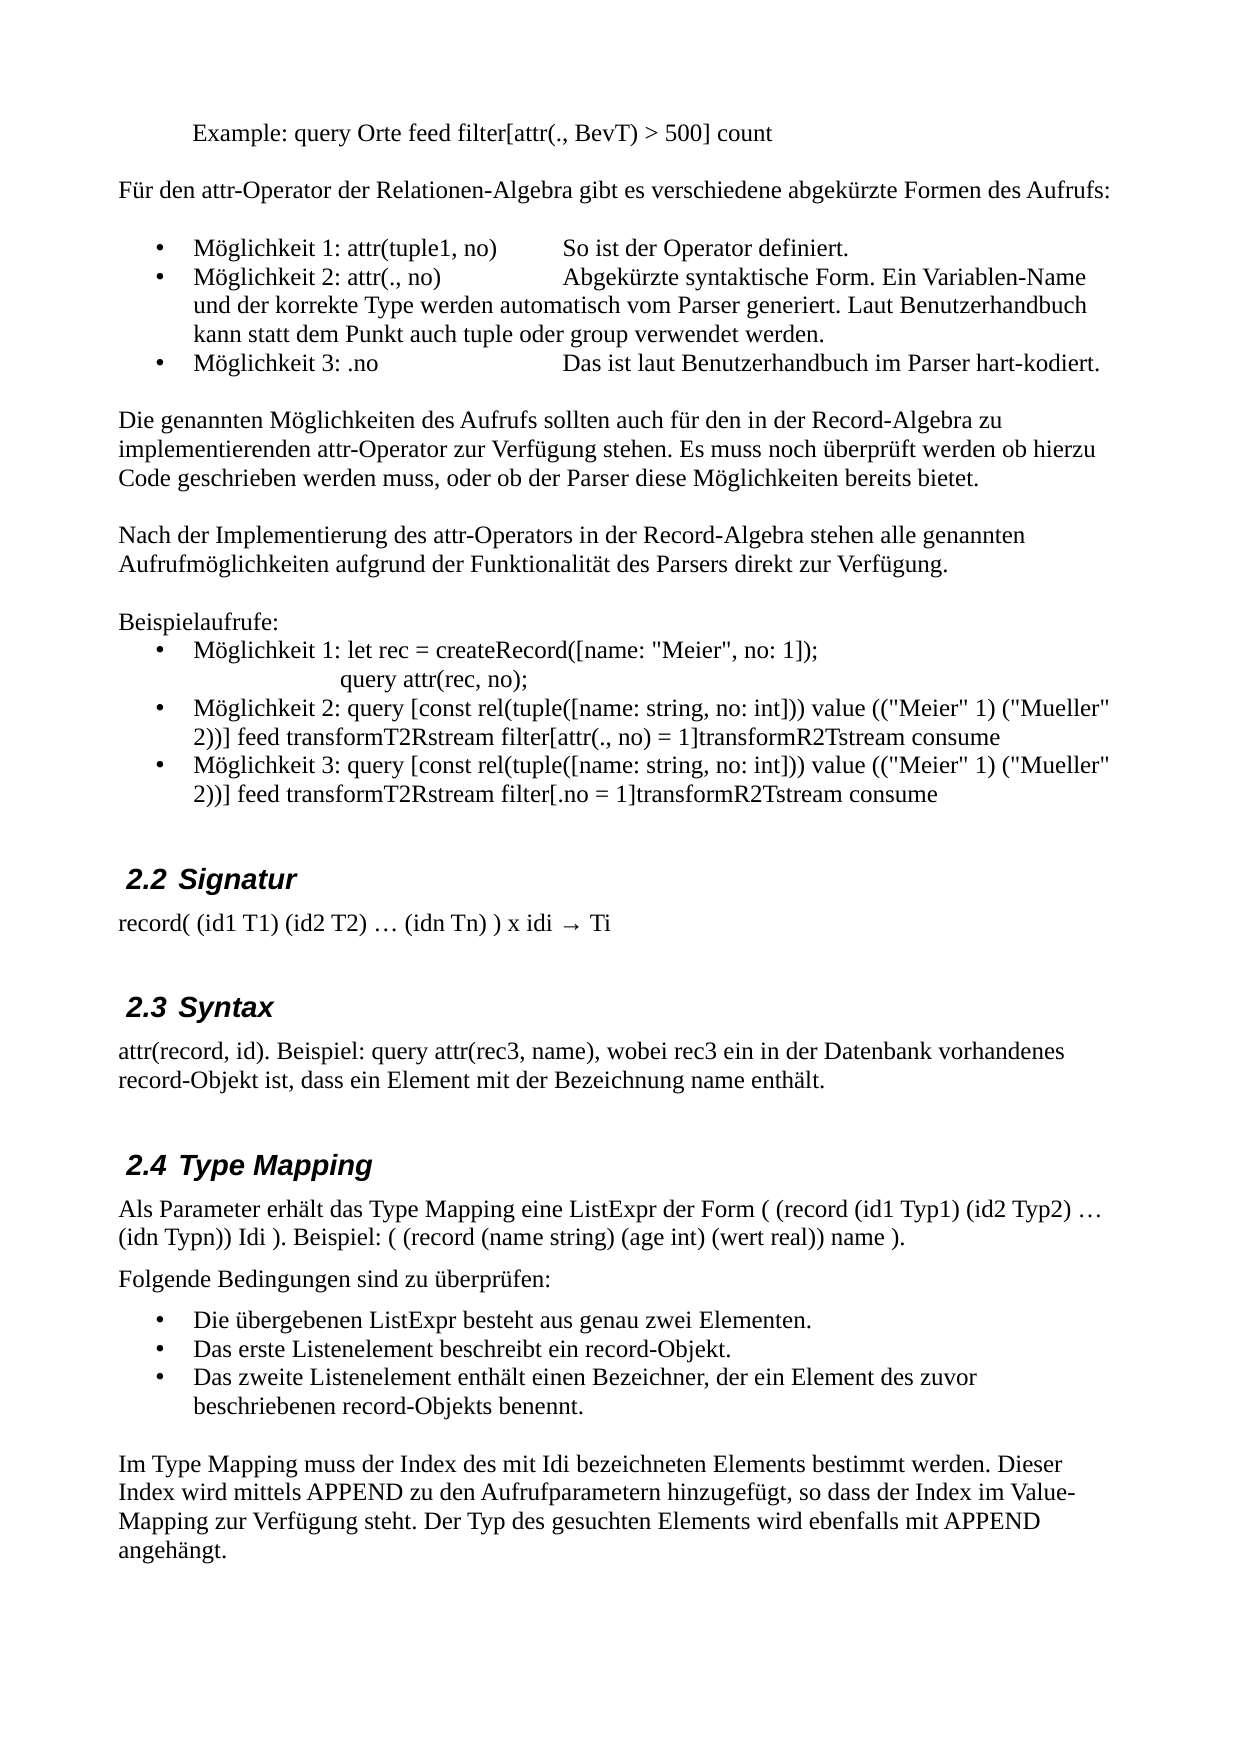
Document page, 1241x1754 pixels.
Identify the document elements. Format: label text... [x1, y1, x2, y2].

text Nach der Implementierung des attr-Operators in der Record-Algebra stehen alle genannten Aufrufmöglichkeiten aufgrund der Funktionalität des Parsers direkt zur Verfügung. [118, 521, 1122, 578]
list Das erste Listenelement beschreibt ein record-Objekt. [156, 1334, 1122, 1362]
list Möglichkeit 3: query [const rel(tuple([name: string, no: int])) value (("Meier" 1) ("Mueller" 2))] feed transformT2Rstream filter[.no = 1]transformR2Tstream consume [156, 751, 1122, 808]
text Example: query Orte feed filter[attr(., BevT) > 500] count [118, 118, 1122, 147]
list Möglichkeit 1: let rec = createRecord([name: "Meier", no: 1]); [156, 636, 1122, 664]
list Das zweite Listenelement enthält einen Bezeichner, der ein Element des zuvor beschriebenen record-Objekts benennt. [156, 1362, 1122, 1420]
text Folgende Bedingungen sind zu überprüfen: [118, 1264, 1122, 1292]
list Möglichkeit 2: attr(., no) Abgekürzte syntaktische Form. Ein Variablen-Name und der korrekte Type werden automatisch vom Parser generiert. Laut Benutzerhandbuch kann statt dem Punkt auch tuple oder group verwendet werden. [156, 262, 1122, 348]
text attr(record, id). Beispiel: query attr(rec3, name), wobei rec3 ein in der Datenbank vorhandenes record-Objekt ist, dass ein Element mit der Bezeichnung name enthält. [118, 1036, 1122, 1094]
text Beispielaufrufe: [118, 607, 1122, 636]
text Die genannten Möglichkeiten des Aufrufs sollten auch für den in der Record-Algebra zu implementierenden attr-Operator zur Verfügung stehen. Es muss noch überprüft werden ob hierzu Code geschrieben werden muss, oder ob der Parser diese Möglichkeiten bereits bietet. [118, 406, 1122, 492]
subtitle Type Mapping [118, 1148, 1122, 1181]
list Möglichkeit 1: attr(tuple1, no) So ist der Operator definiert. [156, 233, 1122, 262]
text query attr(rec, no); [118, 664, 1122, 693]
subtitle Syntax [118, 990, 1122, 1024]
subtitle Signatur [118, 862, 1122, 895]
text Im Type Mapping muss der Index des mit Idi bezeichneten Elements bestimmt werden. Dieser Index wird mittels APPEND zu den Aufrufparametern hinzugefügt, so dass der Index im Value-Mapping zur Verfügung steht. Der Typ des gesuchten Elements wird ebenfalls mit APPEND angehängt. [118, 1449, 1122, 1564]
list Möglichkeit 2: query [const rel(tuple([name: string, no: int])) value (("Meier" 1) ("Mueller" 2))] feed transformT2Rstream filter[attr(., no) = 1]transformR2Tstream consume [156, 693, 1122, 751]
text Für den attr-Operator der Relationen-Algebra gibt es verschiedene abgekürzte Formen des Aufrufs: [118, 176, 1122, 204]
list Möglichkeit 3: .no Das ist laut Benutzerhandbuch im Parser hart-kodiert. [156, 348, 1122, 377]
text record( (id1 T1) (id2 T2) … (idn Tn) ) x idi → Ti [118, 908, 1122, 937]
text Als Parameter erhält das Type Mapping eine ListExpr der Form ( (record (id1 Typ1) (id2 Typ2) … (idn Typn)) Idi ). Beispiel: ( (record (name string) (age int) (wert real)) name ). [118, 1194, 1122, 1251]
list Die übergebenen ListExpr besteht aus genau zwei Elementen. [156, 1305, 1122, 1334]
